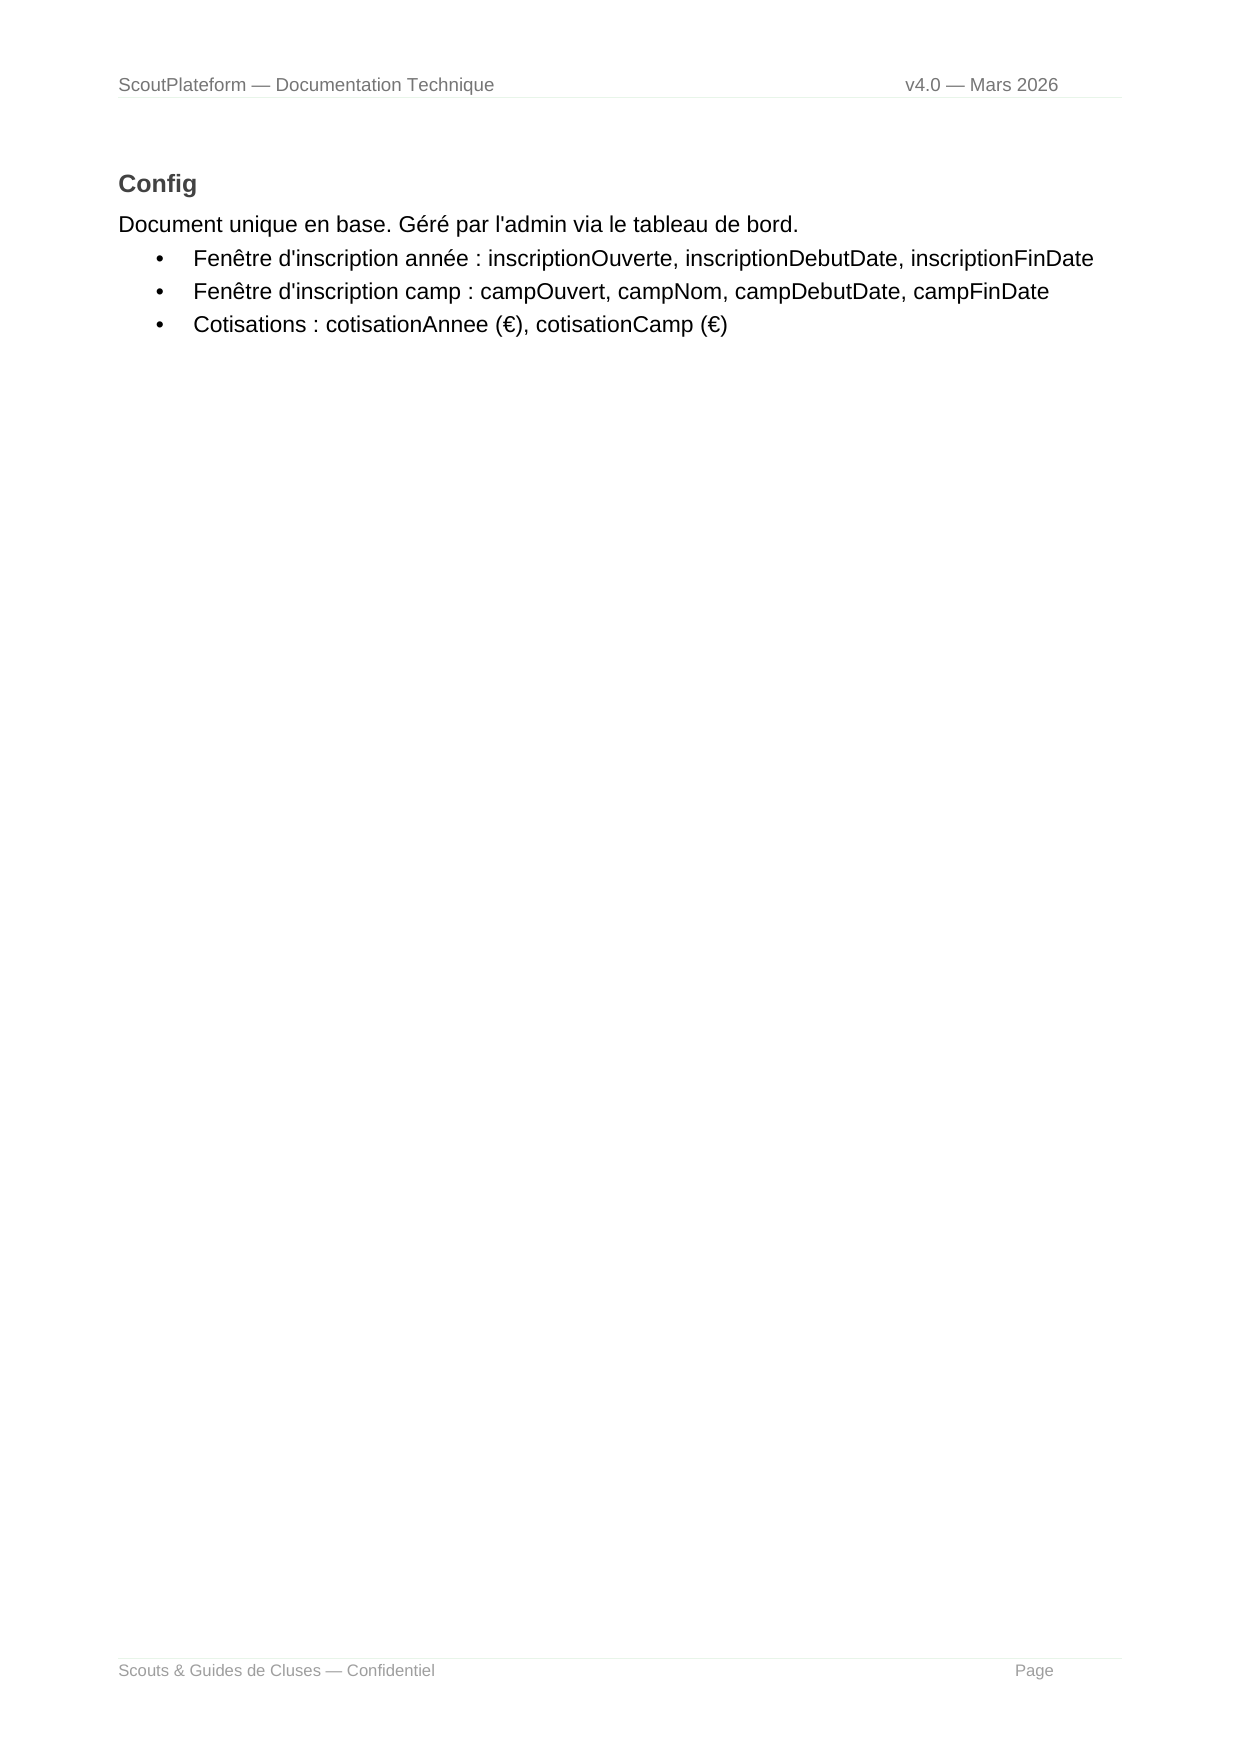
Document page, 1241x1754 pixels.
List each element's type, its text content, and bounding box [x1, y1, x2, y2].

list Fenêtre d'inscription année : inscriptionOuverte, inscriptionDebutDate, inscriptionFinDate [156, 245, 1122, 272]
text Document unique en base. Géré par l'admin via le tableau de bord. [118, 211, 1122, 237]
list Cotisations : cotisationAnnee (€), cotisationCamp (€) [156, 311, 1122, 337]
list Fenêtre d'inscription camp : campOuvert, campNom, campDebutDate, campFinDate [156, 278, 1122, 304]
subtitle Config [118, 169, 1122, 198]
